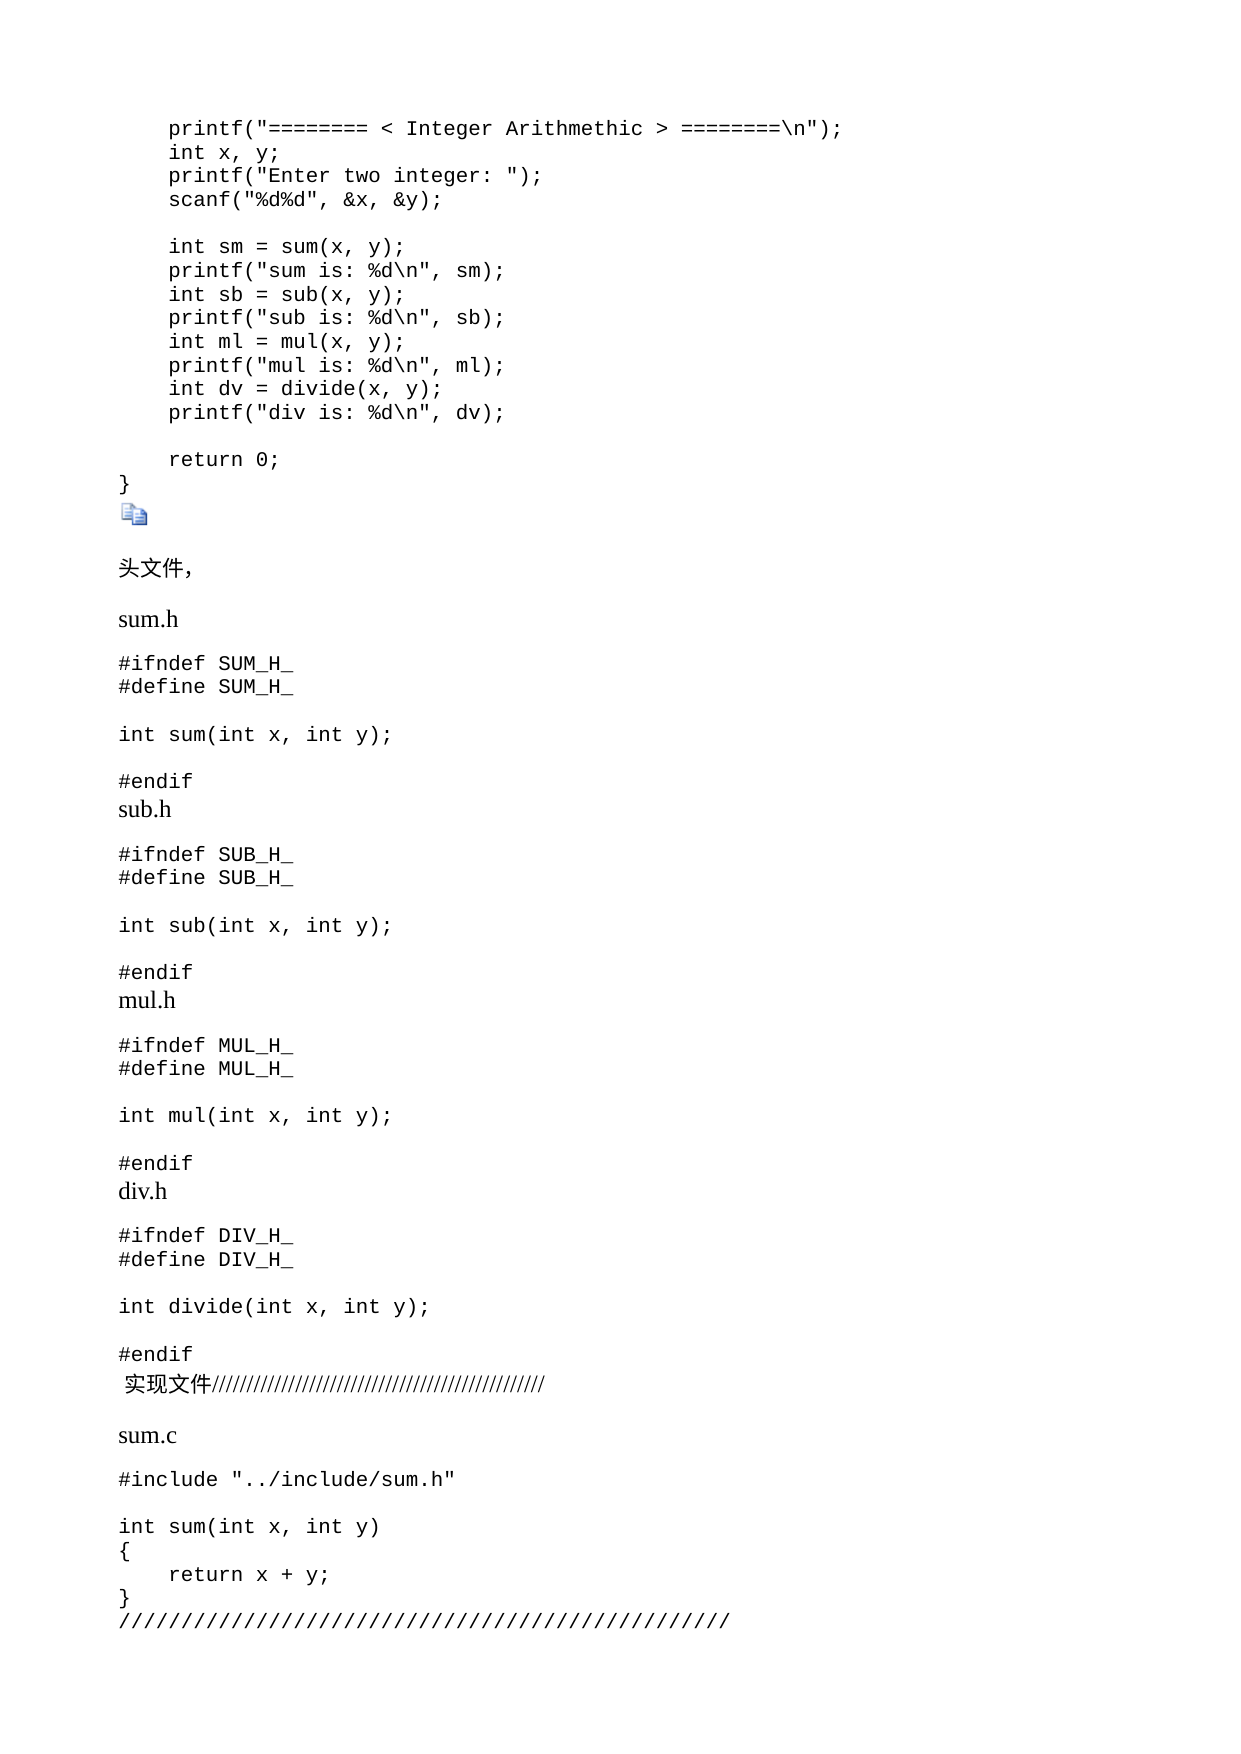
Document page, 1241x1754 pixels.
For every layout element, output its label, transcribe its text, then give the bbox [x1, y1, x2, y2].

text } [118, 1587, 1122, 1611]
text int dv = divide(x, y); [118, 378, 1122, 402]
text int x, y; [118, 142, 1122, 165]
text scanf("%d%d", &x, &y); [118, 189, 1122, 213]
text int sum(int x, int y) [118, 1516, 1122, 1540]
text printf("Enter two integer: "); [118, 165, 1122, 189]
text #endif [118, 771, 1122, 794]
text int sm = sum(x, y); [118, 236, 1122, 260]
text #define SUM_H_ [118, 676, 1122, 700]
text mul.h [118, 986, 1122, 1014]
text #ifndef SUB_H_ [118, 844, 1122, 867]
text int mul(int x, int y); [118, 1106, 1122, 1129]
text #ifndef MUL_H_ [118, 1034, 1122, 1058]
text #ifndef SUM_H_ [118, 653, 1122, 676]
text printf("sum is: %d\n", sm); [118, 260, 1122, 284]
text #define DIV_H_ [118, 1249, 1122, 1273]
text #endif [118, 1344, 1122, 1367]
text #include "../include/sum.h" [118, 1469, 1122, 1493]
text printf("mul is: %d\n", ml); [118, 354, 1122, 378]
text return 0; [118, 449, 1122, 473]
text sum.c [118, 1420, 1122, 1449]
text { [118, 1540, 1122, 1563]
text ///////////////////////////////////////////////// [118, 1611, 1122, 1634]
text int ml = mul(x, y); [118, 331, 1122, 354]
text printf("div is: %d\n", dv); [118, 402, 1122, 426]
text printf("======== < Integer Arithmethic > ========\n"); [118, 118, 1122, 142]
text sub.h [118, 794, 1122, 823]
text div.h [118, 1176, 1122, 1205]
text int sb = sub(x, y); [118, 284, 1122, 307]
text int sub(int x, int y); [118, 914, 1122, 938]
text } [118, 473, 1122, 496]
text int sum(int x, int y); [118, 724, 1122, 747]
text #ifndef DIV_H_ [118, 1226, 1122, 1249]
text #define SUB_H_ [118, 867, 1122, 891]
picture [118, 496, 153, 531]
text #endif [118, 962, 1122, 986]
text int divide(int x, int y); [118, 1296, 1122, 1320]
text sum.h [118, 604, 1122, 632]
text #endif [118, 1153, 1122, 1176]
text return x + y; [118, 1563, 1122, 1587]
text #define MUL_H_ [118, 1058, 1122, 1082]
text printf("sub is: %d\n", sb); [118, 307, 1122, 331]
text 头文件， [118, 551, 1122, 583]
text 实现文件//////////////////////////////////////////////// [118, 1367, 1122, 1399]
